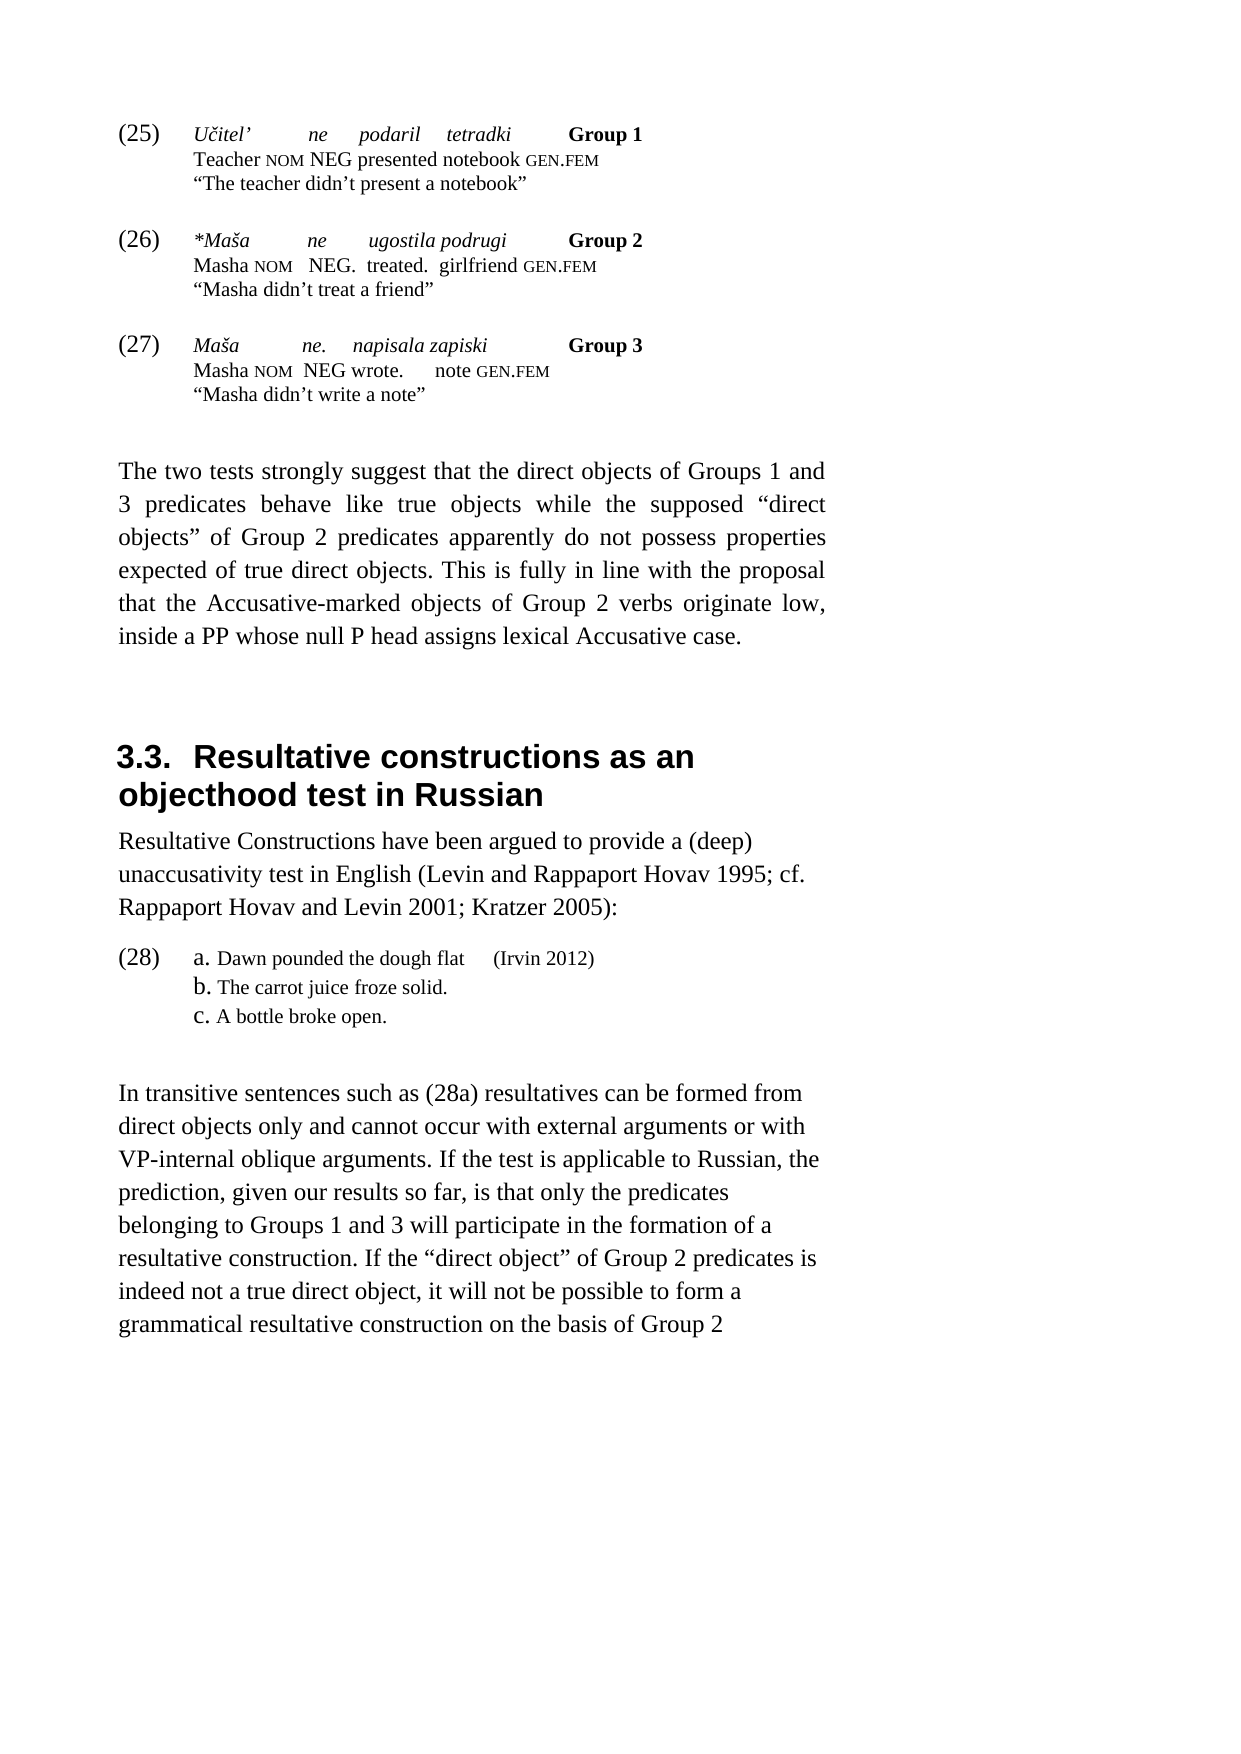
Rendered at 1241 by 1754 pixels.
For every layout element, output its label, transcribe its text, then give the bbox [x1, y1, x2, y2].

text b. The carrot juice froze solid. [118, 971, 827, 1000]
text “The teacher didn’t present a notebook” [118, 171, 827, 195]
text (26) *Maša ne ugostila podrugi Group 2 [118, 224, 827, 252]
text In transitive sentences such as (28a) resultatives can be formed from direct objects only and cannot occur with external arguments or with VP-internal oblique arguments. If the test is applicable to Russian, the prediction, given our results so far, is that only the predicates belonging to Groups 1 and 3 will participate in the formation of a resultative construction. If the “direct object” of Group 2 predicates is indeed not a true direct object, it will not be possible to form a grammatical resultative construction on the basis of Group 2 [118, 1078, 827, 1338]
text Teacher nom NEG presented notebook gen.fem [118, 147, 827, 171]
text Masha nom NEG. treated. girlfriend gen.fem [118, 252, 827, 277]
text Masha nom NEG wrote. note gen.fem [118, 358, 827, 382]
text “Masha didn’t write a note” [118, 382, 827, 406]
list Resultative constructions as an objecthood test in Russian [116, 737, 827, 814]
text (25) Učitel’ ne podaril tetradki Group 1 [118, 118, 827, 147]
text Resultative Constructions have been argued to provide a (deep) unaccusativity test in English (Levin and Rappaport Hovav 1995; cf. Rappaport Hovav and Levin 2001; Kratzer 2005): [118, 826, 827, 921]
text c. A bottle broke open. [118, 1000, 827, 1028]
text (28) a. Dawn pounded the dough flat (Irvin 2012) [118, 942, 827, 971]
text “Masha didn’t treat a friend” [118, 277, 827, 301]
text (27) Maša ne. napisala zapiski Group 3 [118, 329, 827, 358]
text The two tests strongly suggest that the direct objects of Groups 1 and 3 predicates behave like true objects while the supposed “direct objects” of Group 2 predicates apparently do not possess properties expected of true direct objects. This is fully in line with the proposal that the Accusative-marked objects of Group 2 verbs originate low, inside a PP whose null P head assigns lexical Accusative case. [118, 456, 827, 650]
